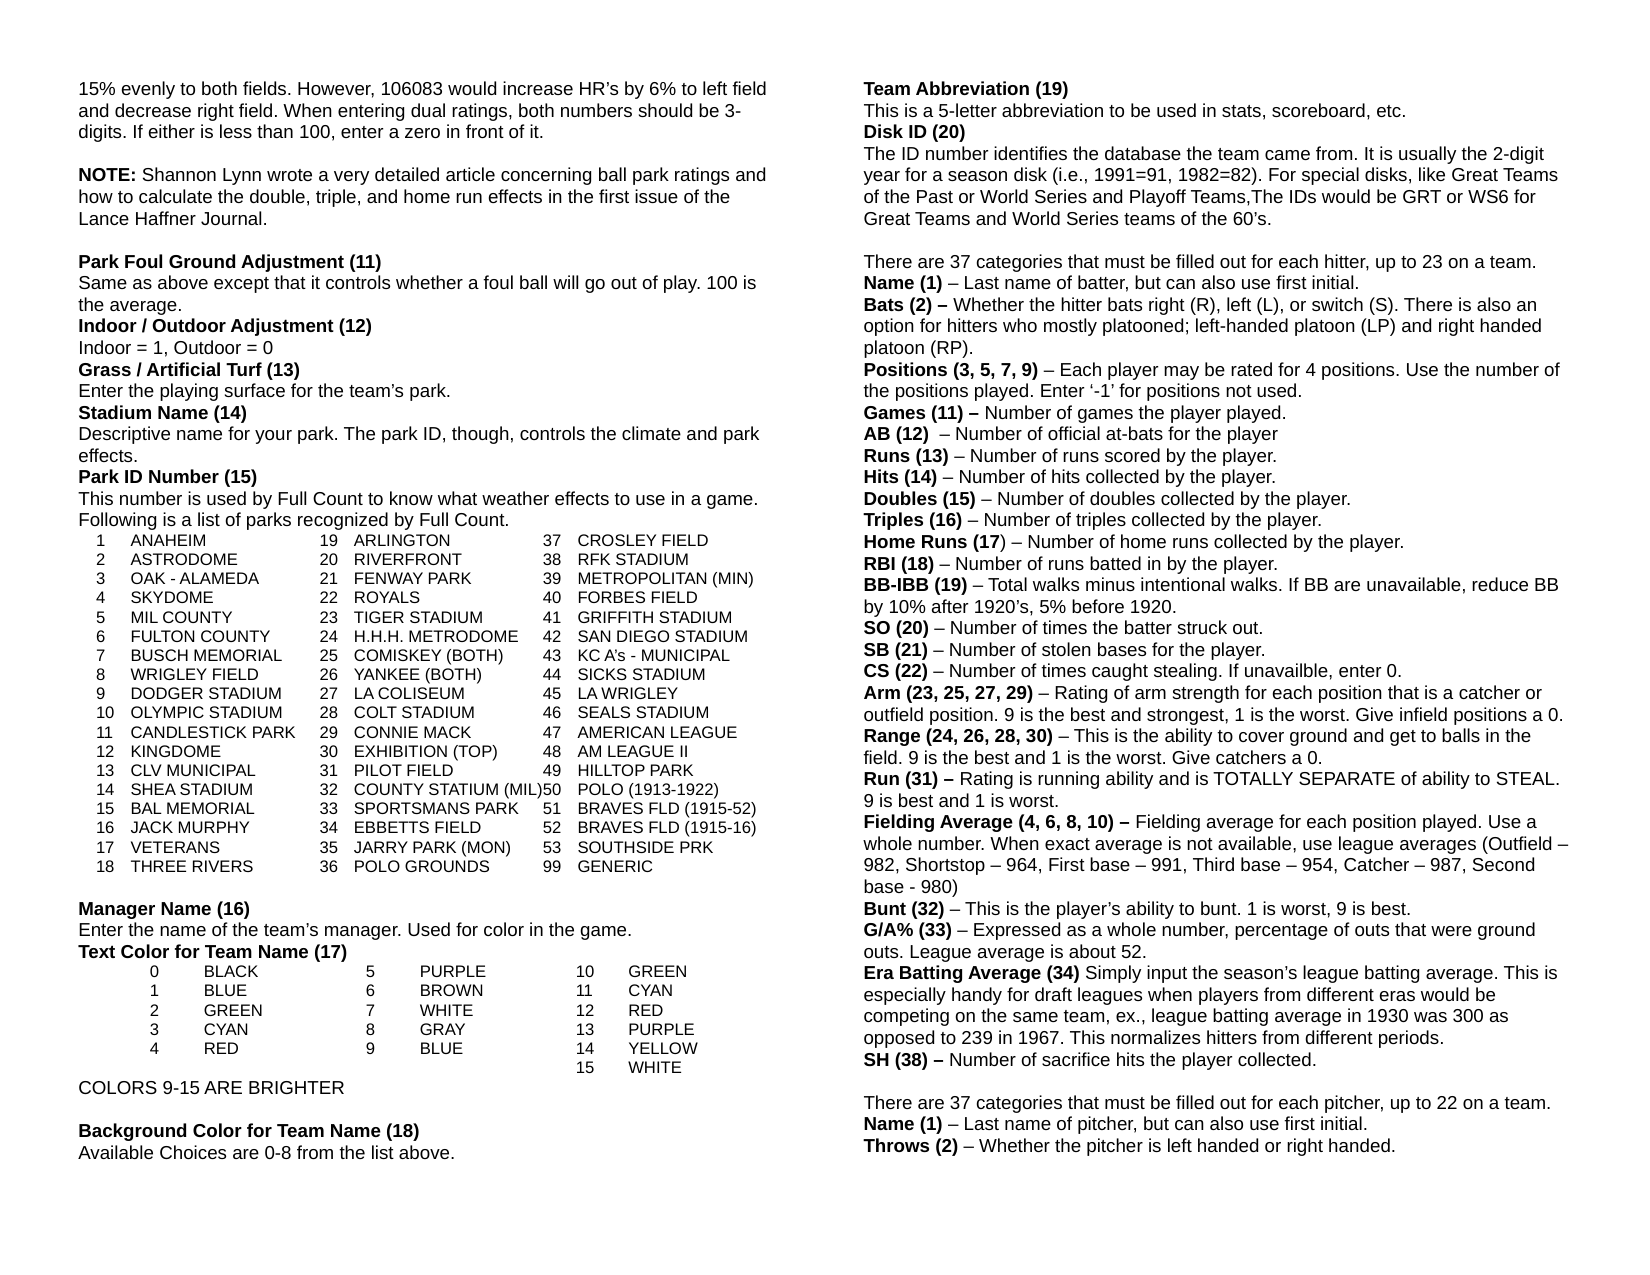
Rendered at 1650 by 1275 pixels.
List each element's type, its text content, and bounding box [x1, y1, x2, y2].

table_header GREEN [628, 962, 786, 981]
table_cell 35 [319, 837, 354, 857]
table_cell 53 [543, 837, 577, 857]
table_cell 12 [96, 742, 130, 761]
table_cell 14 [96, 780, 130, 799]
table_cell FULTON COUNTY [130, 627, 319, 646]
table_cell 15 [576, 1058, 628, 1077]
table_cell 52 [543, 818, 577, 837]
table_cell YANKEE (BOTH) [354, 665, 543, 684]
table_header BLACK [204, 962, 366, 981]
table_cell 7 [96, 646, 130, 665]
table_cell RFK STADIUM [577, 550, 768, 569]
table_cell 5 [96, 608, 130, 627]
table_cell CANDLESTICK PARK [130, 723, 319, 742]
table_cell TIGER STADIUM [354, 608, 543, 627]
table_header 15% evenly to both fields. However, 106083 would increase HR’s by 6% to left field and decrease right field. When entering dual ratings, both numbers should be 3-digits. If either is less than 100, enter a zero in front of it. NOTE: Shannon Lynn wrote a very detailed article concerning ball park ratings and how to calculate the double, triple, and home run effects in the first issue of the Lance Haffner Journal. Park Foul Ground Adjustment (11) Same as above except that it controls whether a foul ball will go out of play. 100 is the average. Indoor / Outdoor Adjustment (12) Indoor = 1, Outdoor = 0 Grass / Artificial Turf (13) Enter the playing surface for the team’s park. Stadium Name (14) Descriptive name for your park. The park ID, though, controls the climate and park effects. Park ID Number (15) This number is used by Full Count to know what weather effects to use in a game. Following is a list of parks recognized by Full Count. Manager Name (16) Enter the name of the team’s manager. Used for color in the game. Text Color for Team Name (17) COLORS 9-15 ARE BRIGHTER Background Color for Team Name (18) Available Choices are 0-8 from the list above. [75, 75, 789, 1181]
table_cell BLUE [420, 1039, 576, 1058]
table_cell BUSCH MEMORIAL [130, 646, 319, 665]
table_cell 2 [96, 550, 130, 569]
table_cell WRIGLEY FIELD [130, 665, 319, 684]
table_cell 34 [319, 818, 354, 837]
table_cell KINGDOME [130, 742, 319, 761]
table_header 37 [543, 531, 577, 550]
table_cell 31 [319, 761, 354, 780]
table_cell CYAN [204, 1020, 366, 1039]
table_cell 12 [576, 1000, 628, 1019]
table_cell [366, 1058, 419, 1077]
table_cell GRIFFITH STADIUM [577, 608, 768, 627]
table_cell 40 [543, 588, 577, 607]
table_cell 42 [543, 627, 577, 646]
table_cell SEALS STADIUM [577, 703, 768, 722]
table_cell [150, 1058, 203, 1077]
table_cell RED [628, 1000, 786, 1019]
table_cell SOUTHSIDE PRK [577, 837, 768, 857]
table_header 5 [366, 962, 419, 981]
table_cell 39 [543, 569, 577, 588]
table_cell 43 [543, 646, 577, 665]
table_cell 23 [319, 608, 354, 627]
table_cell 4 [96, 588, 130, 607]
table_cell 32 [319, 780, 354, 799]
table_cell 3 [150, 1020, 203, 1039]
table_cell 13 [576, 1020, 628, 1039]
table_cell 26 [319, 665, 354, 684]
table_cell 1 [150, 981, 203, 1000]
table_cell ROYALS [354, 588, 543, 607]
table_header Team Abbreviation (19) This is a 5-letter abbreviation to be used in stats, scoreboard, etc. Disk ID (20) The ID number identifies the database the team came from. It is usually the 2-digit year for a season disk (i.e., 1991=91, 1982=82). For special disks, like Great Teams of the Past or World Series and Playoff Teams,The IDs would be GRT or WS6 for Great Teams and World Series teams of the 60’s. There are 37 categories that must be filled out for each hitter, up to 23 on a team. Name (1) – Last name of batter, but can also use first initial. Bats (2) – Whether the hitter bats right (R), left (L), or switch (S). There is also an option for hitters who mostly platooned; left-handed platoon (LP) and right handed platoon (RP). Positions (3, 5, 7, 9) – Each player may be rated for 4 positions. Use the number of the positions played. Enter ‘-1’ for positions not used. Games (11) – Number of games the player played. AB (12) – Number of official at-bats for the player Runs (13) – Number of runs scored by the player. Hits (14) – Number of hits collected by the player. Doubles (15) – Number of doubles collected by the player. Triples (16) – Number of triples collected by the player. Home Runs (17) – Number of home runs collected by the player. RBI (18) – Number of runs batted in by the player. BB-IBB (19) – Total walks minus intentional walks. If BB are unavailable, reduce BB by 10% after 1920’s, 5% before 1920. SO (20) – Number of times the batter struck out. SB (21) – Number of stolen bases for the player. CS (22) – Number of times caught stealing. If unavailble, enter 0. Arm (23, 25, 27, 29) – Rating of arm strength for each position that is a catcher or outfield position. 9 is the best and strongest, 1 is the worst. Give infield positions a 0. Range (24, 26, 28, 30) – This is the ability to cover ground and get to balls in the field. 9 is the best and 1 is the worst. Give catchers a 0. Run (31) – Rating is running ability and is TOTALLY SEPARATE of ability to STEAL. 9 is best and 1 is worst. Fielding Average (4, 6, 8, 10) – Fielding average for each position played. Use a whole number. When exact average is not available, use league averages (Outfield – 982, Shortstop – 964, First base – 991, Third base – 954, Catcher – 987, Second base - 980) Bunt (32) – This is the player’s ability to bunt. 1 is worst, 9 is best. G/A% (33) – Expressed as a whole number, percentage of outs that were ground outs. League average is about 52. Era Batting Average (34) Simply input the season’s league batting average. This is especially handy for draft leagues when players from different eras would be competing on the same team, ex., league batting average in 1930 was 300 as opposed to 239 in 1967. This normalizes hitters from different periods. SH (38) – Number of sacrifice hits the player collected. There are 37 categories that must be filled out for each pitcher, up to 22 on a team. Name (1) – Last name of pitcher, but can also use first initial. Throws (2) – Whether the pitcher is left handed or right handed. [860, 75, 1575, 1181]
table_cell KC A’s - MUNICIPAL [577, 646, 768, 665]
table_cell OLYMPIC STADIUM [130, 703, 319, 722]
table_cell 28 [319, 703, 354, 722]
table_cell 21 [319, 569, 354, 588]
table_cell OAK - ALAMEDA [130, 569, 319, 588]
table_cell BROWN [420, 981, 576, 1000]
table_cell 13 [96, 761, 130, 780]
table_cell SAN DIEGO STADIUM [577, 627, 768, 646]
table_cell BRAVES FLD (1915-52) [577, 799, 768, 818]
table_cell 25 [319, 646, 354, 665]
table_cell 6 [366, 981, 419, 1000]
table_cell SHEA STADIUM [130, 780, 319, 799]
table_cell 51 [543, 799, 577, 818]
table_header 10 [576, 962, 628, 981]
table_cell 24 [319, 627, 354, 646]
table_cell COLT STADIUM [354, 703, 543, 722]
table_cell [204, 1058, 366, 1077]
table_cell 38 [543, 550, 577, 569]
table_cell POLO GROUNDS [354, 857, 543, 876]
table_cell 14 [576, 1039, 628, 1058]
table_cell BLUE [204, 981, 366, 1000]
table_cell WHITE [420, 1000, 576, 1019]
table_cell GREEN [204, 1000, 366, 1019]
table_header 0 [150, 962, 203, 981]
table_cell 47 [543, 723, 577, 742]
table_cell 27 [319, 684, 354, 703]
table_cell 33 [319, 799, 354, 818]
table_cell HILLTOP PARK [577, 761, 768, 780]
table_cell 41 [543, 608, 577, 627]
table_cell EBBETTS FIELD [354, 818, 543, 837]
table_cell H.H.H. METRODOME [354, 627, 543, 646]
table_cell 36 [319, 857, 354, 876]
table_cell YELLOW [628, 1039, 786, 1058]
table_cell 45 [543, 684, 577, 703]
table_header CROSLEY FIELD [577, 531, 768, 550]
table_header 19 [319, 531, 354, 550]
table_cell SPORTSMANS PARK [354, 799, 543, 818]
table_header PURPLE [420, 962, 576, 981]
table_cell COUNTY STATIUM (MIL) [354, 780, 543, 799]
table_cell COMISKEY (BOTH) [354, 646, 543, 665]
table_header ARLINGTON [354, 531, 543, 550]
table_cell FORBES FIELD [577, 588, 768, 607]
table_cell 8 [96, 665, 130, 684]
table_header 1 [96, 531, 130, 550]
table_cell 46 [543, 703, 577, 722]
table_cell SICKS STADIUM [577, 665, 768, 684]
table_cell WHITE [628, 1058, 786, 1077]
table_cell JACK MURPHY [130, 818, 319, 837]
table_cell LA COLISEUM [354, 684, 543, 703]
table_cell 29 [319, 723, 354, 742]
table_cell 11 [96, 723, 130, 742]
table_cell 44 [543, 665, 577, 684]
table_cell CYAN [628, 981, 786, 1000]
table_header [789, 75, 860, 1181]
table_cell SKYDOME [130, 588, 319, 607]
table_cell 10 [96, 703, 130, 722]
table_cell 20 [319, 550, 354, 569]
table_cell 50 [543, 780, 577, 799]
table_cell 16 [96, 818, 130, 837]
table_header ANAHEIM [130, 531, 319, 550]
table_cell FENWAY PARK [354, 569, 543, 588]
table_cell 15 [96, 799, 130, 818]
table_cell 3 [96, 569, 130, 588]
table_cell PURPLE [628, 1020, 786, 1039]
table_cell [420, 1058, 576, 1077]
table_cell DODGER STADIUM [130, 684, 319, 703]
table_cell 48 [543, 742, 577, 761]
table_cell 17 [96, 837, 130, 857]
table_cell 9 [366, 1039, 419, 1058]
table_cell 9 [96, 684, 130, 703]
table_cell LA WRIGLEY [577, 684, 768, 703]
table_cell 22 [319, 588, 354, 607]
table_cell 4 [150, 1039, 203, 1058]
table_cell 8 [366, 1020, 419, 1039]
table_cell 11 [576, 981, 628, 1000]
table_cell 99 [543, 857, 577, 876]
table_cell CONNIE MACK [354, 723, 543, 742]
table_cell 6 [96, 627, 130, 646]
table_cell GENERIC [577, 857, 768, 876]
table_cell BAL MEMORIAL [130, 799, 319, 818]
table_cell EXHIBITION (TOP) [354, 742, 543, 761]
table_cell MIL COUNTY [130, 608, 319, 627]
table_cell RIVERFRONT [354, 550, 543, 569]
table_cell 18 [96, 857, 130, 876]
table_cell AMERICAN LEAGUE [577, 723, 768, 742]
table_cell PILOT FIELD [354, 761, 543, 780]
table_cell 49 [543, 761, 577, 780]
table_cell CLV MUNICIPAL [130, 761, 319, 780]
table_cell GRAY [420, 1020, 576, 1039]
table_cell THREE RIVERS [130, 857, 319, 876]
table_cell 2 [150, 1000, 203, 1019]
table_cell 30 [319, 742, 354, 761]
table_cell METROPOLITAN (MIN) [577, 569, 768, 588]
table_cell AM LEAGUE II [577, 742, 768, 761]
table_cell ASTRODOME [130, 550, 319, 569]
table_cell RED [204, 1039, 366, 1058]
table_cell VETERANS [130, 837, 319, 857]
table_cell 7 [366, 1000, 419, 1019]
table_cell BRAVES FLD (1915-16) [577, 818, 768, 837]
table_cell JARRY PARK (MON) [354, 837, 543, 857]
table_cell POLO (1913-1922) [577, 780, 768, 799]
